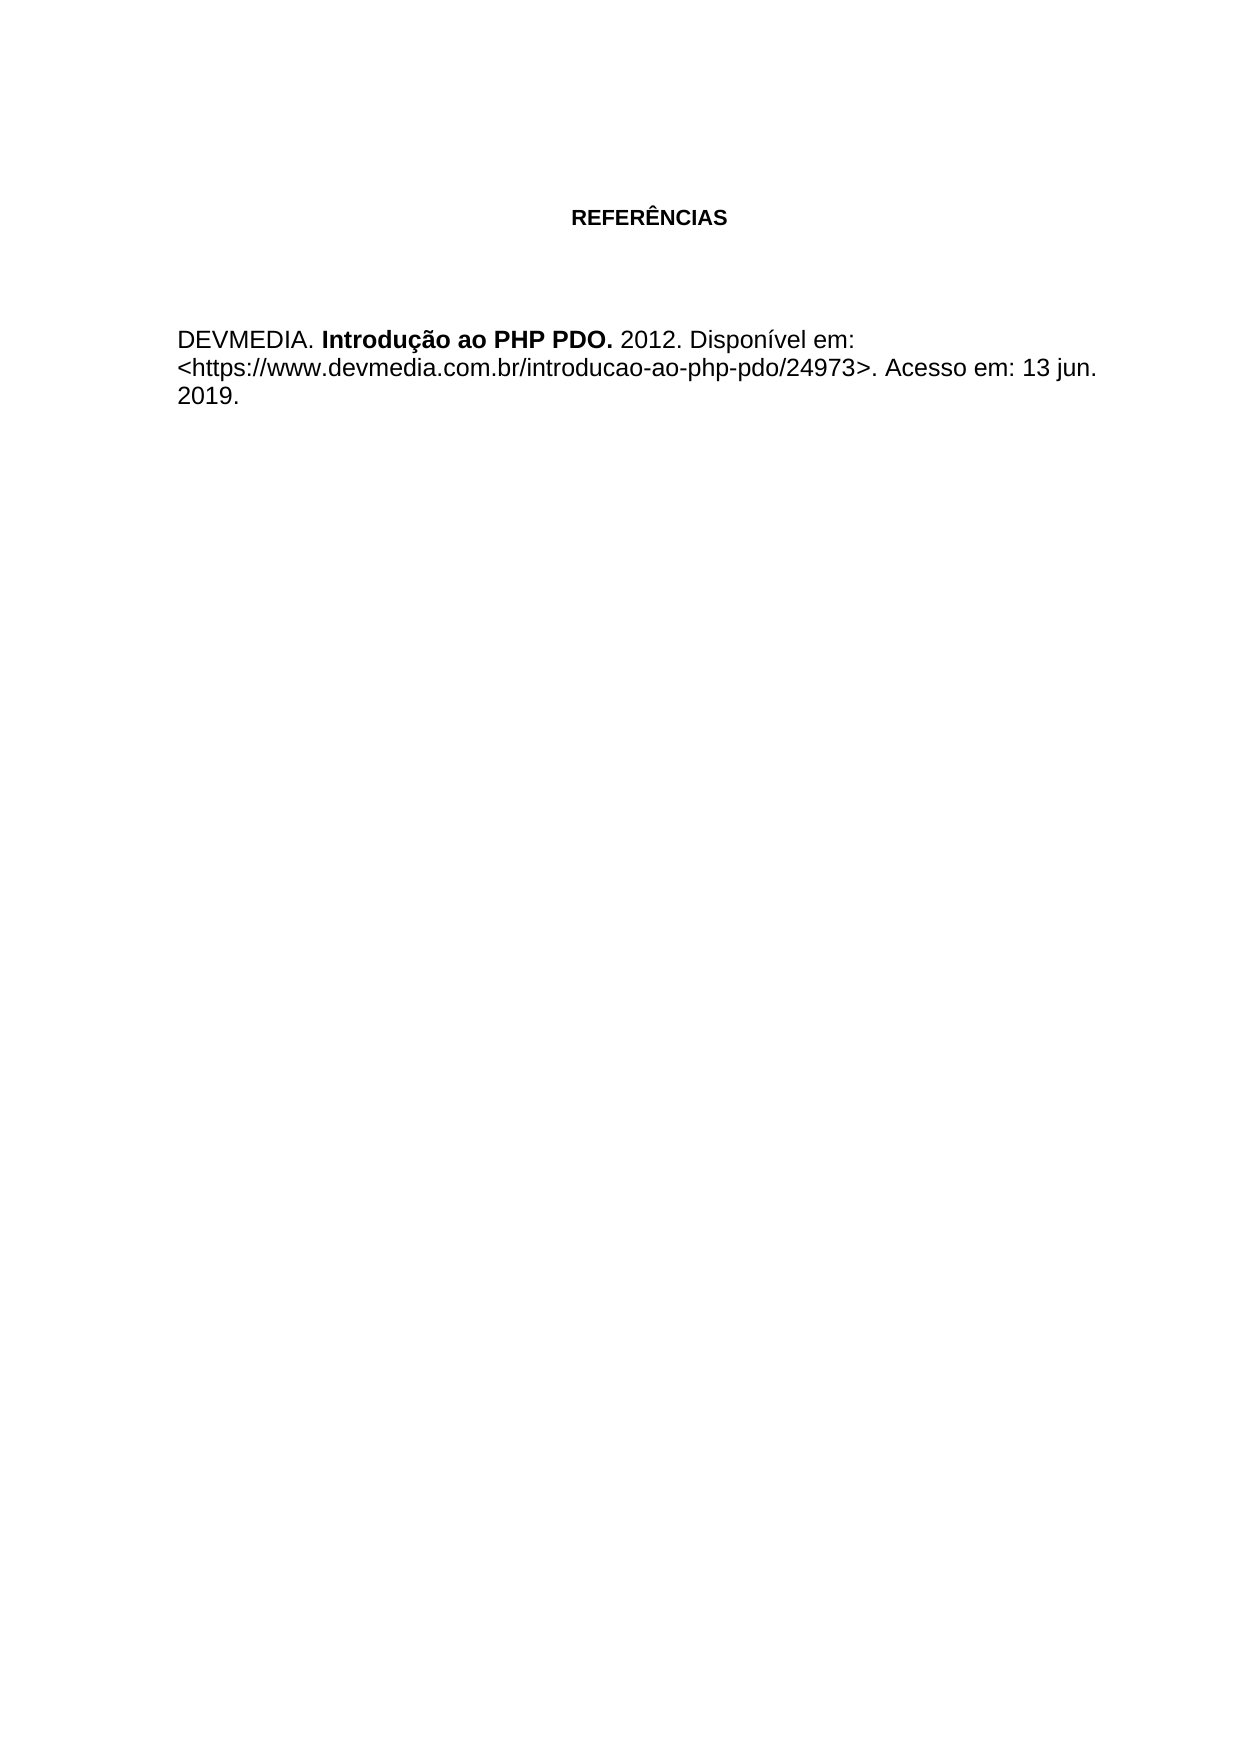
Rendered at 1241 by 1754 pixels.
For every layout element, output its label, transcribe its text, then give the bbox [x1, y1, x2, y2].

text <https://www.devmedia.com.br/introducao-ao-php-pdo/24973>. Acesso em: 13 jun. 2019. [177, 354, 1136, 410]
text DEVMEDIA. Introdução ao PHP PDO. 2012. Disponível em: [177, 326, 1136, 354]
text REFERÊNCIAS [571, 205, 1136, 230]
